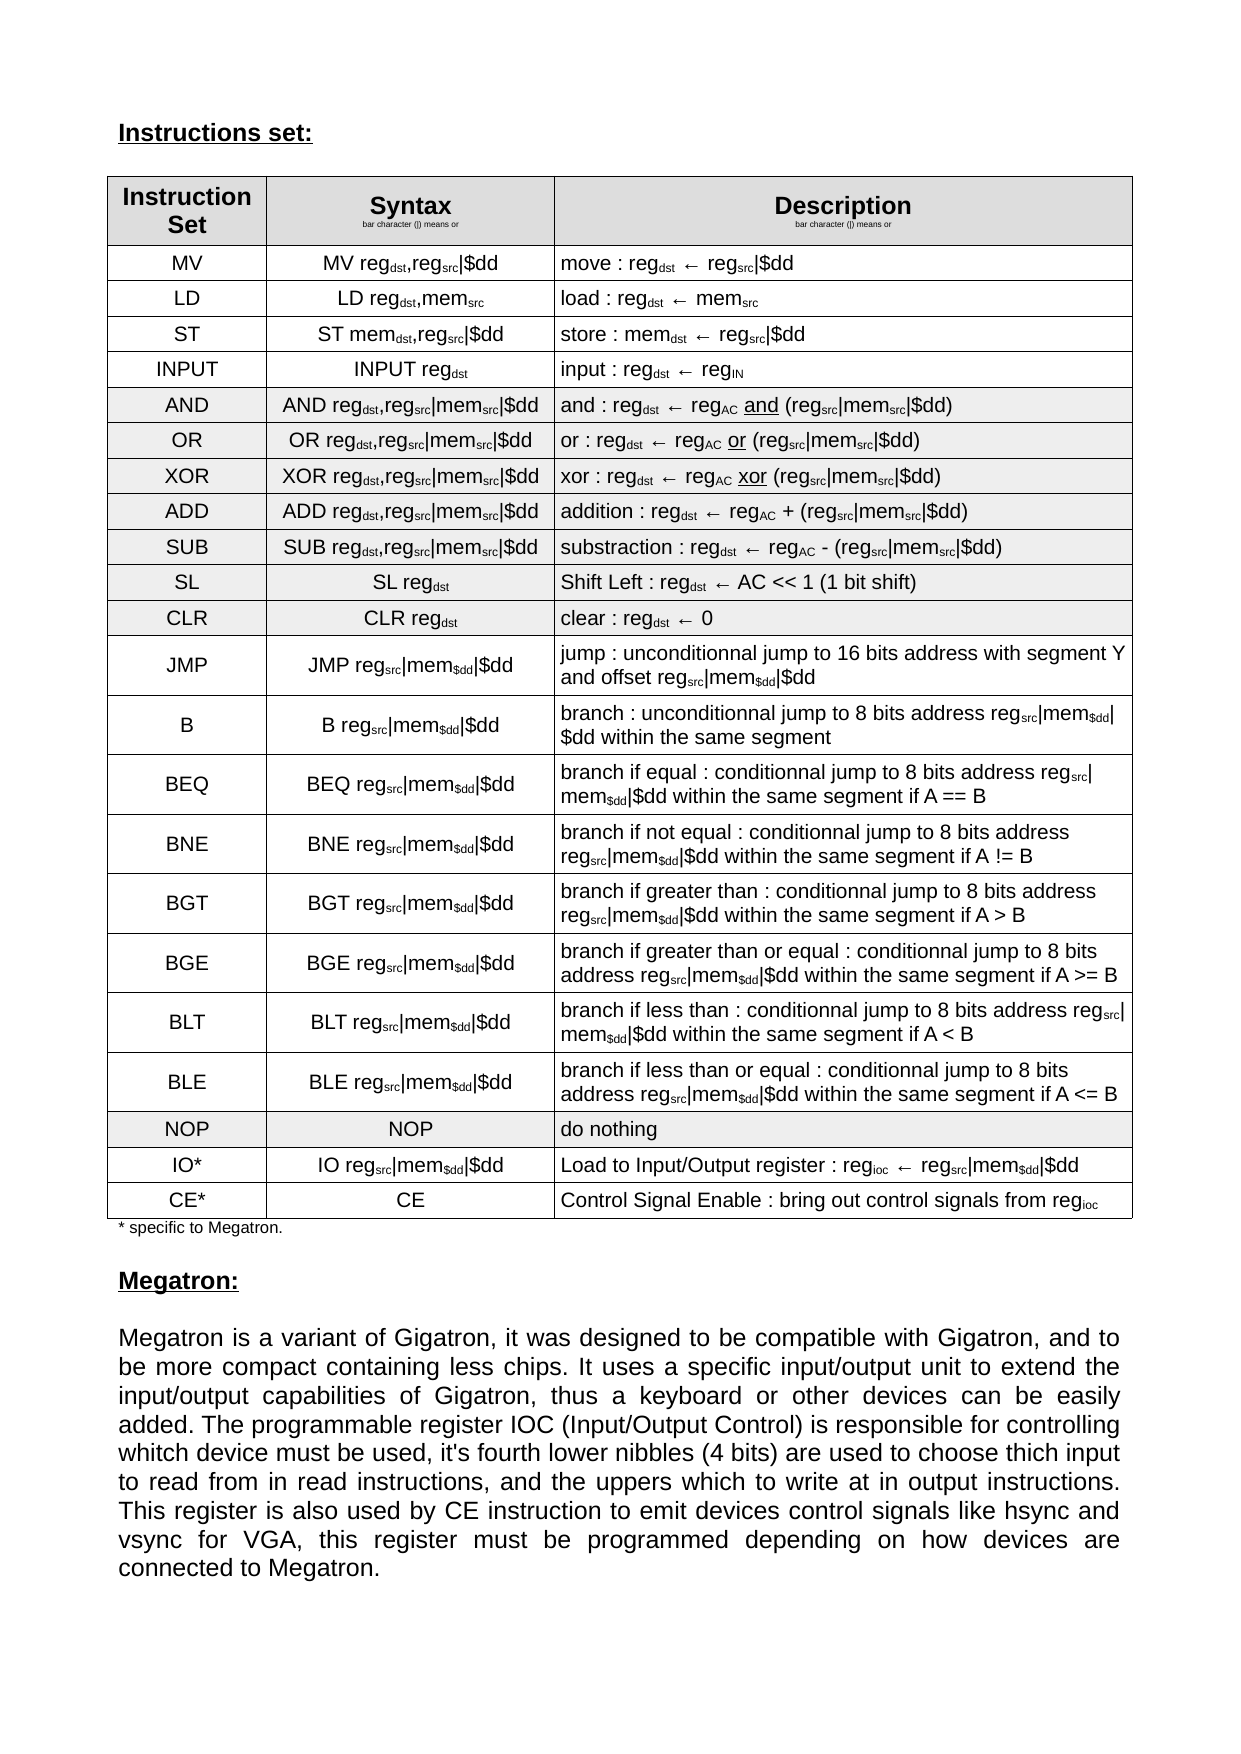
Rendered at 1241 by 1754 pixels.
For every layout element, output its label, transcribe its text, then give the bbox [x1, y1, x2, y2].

table_cell JMP regsrc|mem$dd|$dd [267, 636, 554, 695]
table_cell input : regdst ← regIN [555, 352, 1132, 387]
table_cell MV [108, 246, 266, 280]
table_cell branch if equal : conditionnal jump to 8 bits address regsrc|mem$dd|$dd within the same segment if A == B [555, 755, 1132, 814]
table_cell SUB regdst,regsrc|memsrc|$dd [267, 530, 554, 564]
table_cell substraction : regdst ← regAC - (regsrc|memsrc|$dd) [555, 530, 1132, 564]
table_cell do nothing [555, 1112, 1132, 1147]
table_cell load : regdst ← memsrc [555, 281, 1132, 316]
text Instructions set: [118, 118, 1122, 147]
table_cell or : regdst ← regAC or (regsrc|memsrc|$dd) [555, 423, 1132, 458]
table_cell XOR regdst,regsrc|memsrc|$dd [267, 459, 554, 493]
table_cell Control Signal Enable : bring out control signals from regioc [555, 1183, 1132, 1218]
table_cell addition : regdst ← regAC + (regsrc|memsrc|$dd) [555, 494, 1132, 529]
table_cell jump : unconditionnal jump to 16 bits address with segment Y and offset regsrc|mem$dd|$dd [555, 636, 1132, 695]
table_cell SUB [108, 530, 266, 564]
table_cell NOP [108, 1112, 266, 1147]
text Megatron: [118, 1266, 1122, 1294]
table_cell branch if greater than or equal : conditionnal jump to 8 bits address regsrc|mem$dd|$dd within the same segment if A >= B [555, 934, 1132, 992]
table_cell CLR regdst [267, 601, 554, 635]
table_cell SL regdst [267, 565, 554, 600]
table_cell branch if greater than : conditionnal jump to 8 bits address regsrc|mem$dd|$dd within the same segment if A > B [555, 874, 1132, 933]
table_header Syntax bar character (|) means or [267, 177, 554, 245]
table_cell BGT regsrc|mem$dd|$dd [267, 874, 554, 933]
table_cell BLT regsrc|mem$dd|$dd [267, 993, 554, 1052]
table_cell INPUT regdst [267, 352, 554, 387]
table_cell BNE regsrc|mem$dd|$dd [267, 815, 554, 873]
table_cell ST memdst,regsrc|$dd [267, 317, 554, 351]
table_cell XOR [108, 459, 266, 493]
table_cell Shift Left : regdst ← AC << 1 (1 bit shift) [555, 565, 1132, 600]
table_cell BGT [108, 874, 266, 933]
table_cell BGE [108, 934, 266, 992]
table_cell IO* [108, 1148, 266, 1182]
table_cell move : regdst ← regsrc|$dd [555, 246, 1132, 280]
table_cell ST [108, 317, 266, 351]
table_cell CLR [108, 601, 266, 635]
table_cell AND [108, 388, 266, 422]
table_cell NOP [267, 1112, 554, 1147]
table_cell BLT [108, 993, 266, 1052]
table_cell branch if less than or equal : conditionnal jump to 8 bits address regsrc|mem$dd|$dd within the same segment if A <= B [555, 1053, 1132, 1111]
table_cell CE [267, 1183, 554, 1218]
table_cell JMP [108, 636, 266, 695]
table_cell BNE [108, 815, 266, 873]
table_cell OR regdst,regsrc|memsrc|$dd [267, 423, 554, 458]
table_cell LD regdst,memsrc [267, 281, 554, 316]
table_cell store : memdst ← regsrc|$dd [555, 317, 1132, 351]
table_cell IO regsrc|mem$dd|$dd [267, 1148, 554, 1182]
table_cell branch if not equal : conditionnal jump to 8 bits address regsrc|mem$dd|$dd within the same segment if A != B [555, 815, 1132, 873]
table_cell OR [108, 423, 266, 458]
table_cell LD [108, 281, 266, 316]
table_cell BGE regsrc|mem$dd|$dd [267, 934, 554, 992]
table_cell clear : regdst ← 0 [555, 601, 1132, 635]
table_cell and : regdst ← regAC and (regsrc|memsrc|$dd) [555, 388, 1132, 422]
table_cell Load to Input/Output register : regioc ← regsrc|mem$dd|$dd [555, 1148, 1132, 1182]
table_cell B [108, 696, 266, 754]
table_cell branch : unconditionnal jump to 8 bits address regsrc|mem$dd|$dd within the same segment [555, 696, 1132, 754]
table_cell SL [108, 565, 266, 600]
table_cell AND regdst,regsrc|memsrc|$dd [267, 388, 554, 422]
table_cell branch if less than : conditionnal jump to 8 bits address regsrc|mem$dd|$dd within the same segment if A < B [555, 993, 1132, 1052]
table_cell B regsrc|mem$dd|$dd [267, 696, 554, 754]
table_cell ADD regdst,regsrc|memsrc|$dd [267, 494, 554, 529]
table_cell xor : regdst ← regAC xor (regsrc|memsrc|$dd) [555, 459, 1132, 493]
table_cell MV regdst,regsrc|$dd [267, 246, 554, 280]
table_header Instruction Set [108, 177, 266, 245]
text Megatron is a variant of Gigatron, it was designed to be compatible with Gigatron, and to be more compact containing less chips. It uses a specific input/output unit to extend the input/output capabilities of Gigatron, thus a keyboard or other devices can be easily added. The programmable register IOC (Input/Output Control) is responsible for controlling whitch device must be used, it's fourth lower nibbles (4 bits) are used to choose thich input to read from in read instructions, and the uppers which to write at in output instructions. This register is also used by CE instruction to emit devices control signals like hsync and vsync for VGA, this register must be programmed depending on how devices are connected to Megatron. [118, 1323, 1122, 1582]
table_cell INPUT [108, 352, 266, 387]
text * specific to Megatron. [118, 1219, 1122, 1237]
table_cell BLE regsrc|mem$dd|$dd [267, 1053, 554, 1111]
table_cell BEQ regsrc|mem$dd|$dd [267, 755, 554, 814]
table_cell BLE [108, 1053, 266, 1111]
table_header Description bar character (|) means or [555, 177, 1132, 245]
table_cell BEQ [108, 755, 266, 814]
table_cell ADD [108, 494, 266, 529]
table_cell CE* [108, 1183, 266, 1218]
